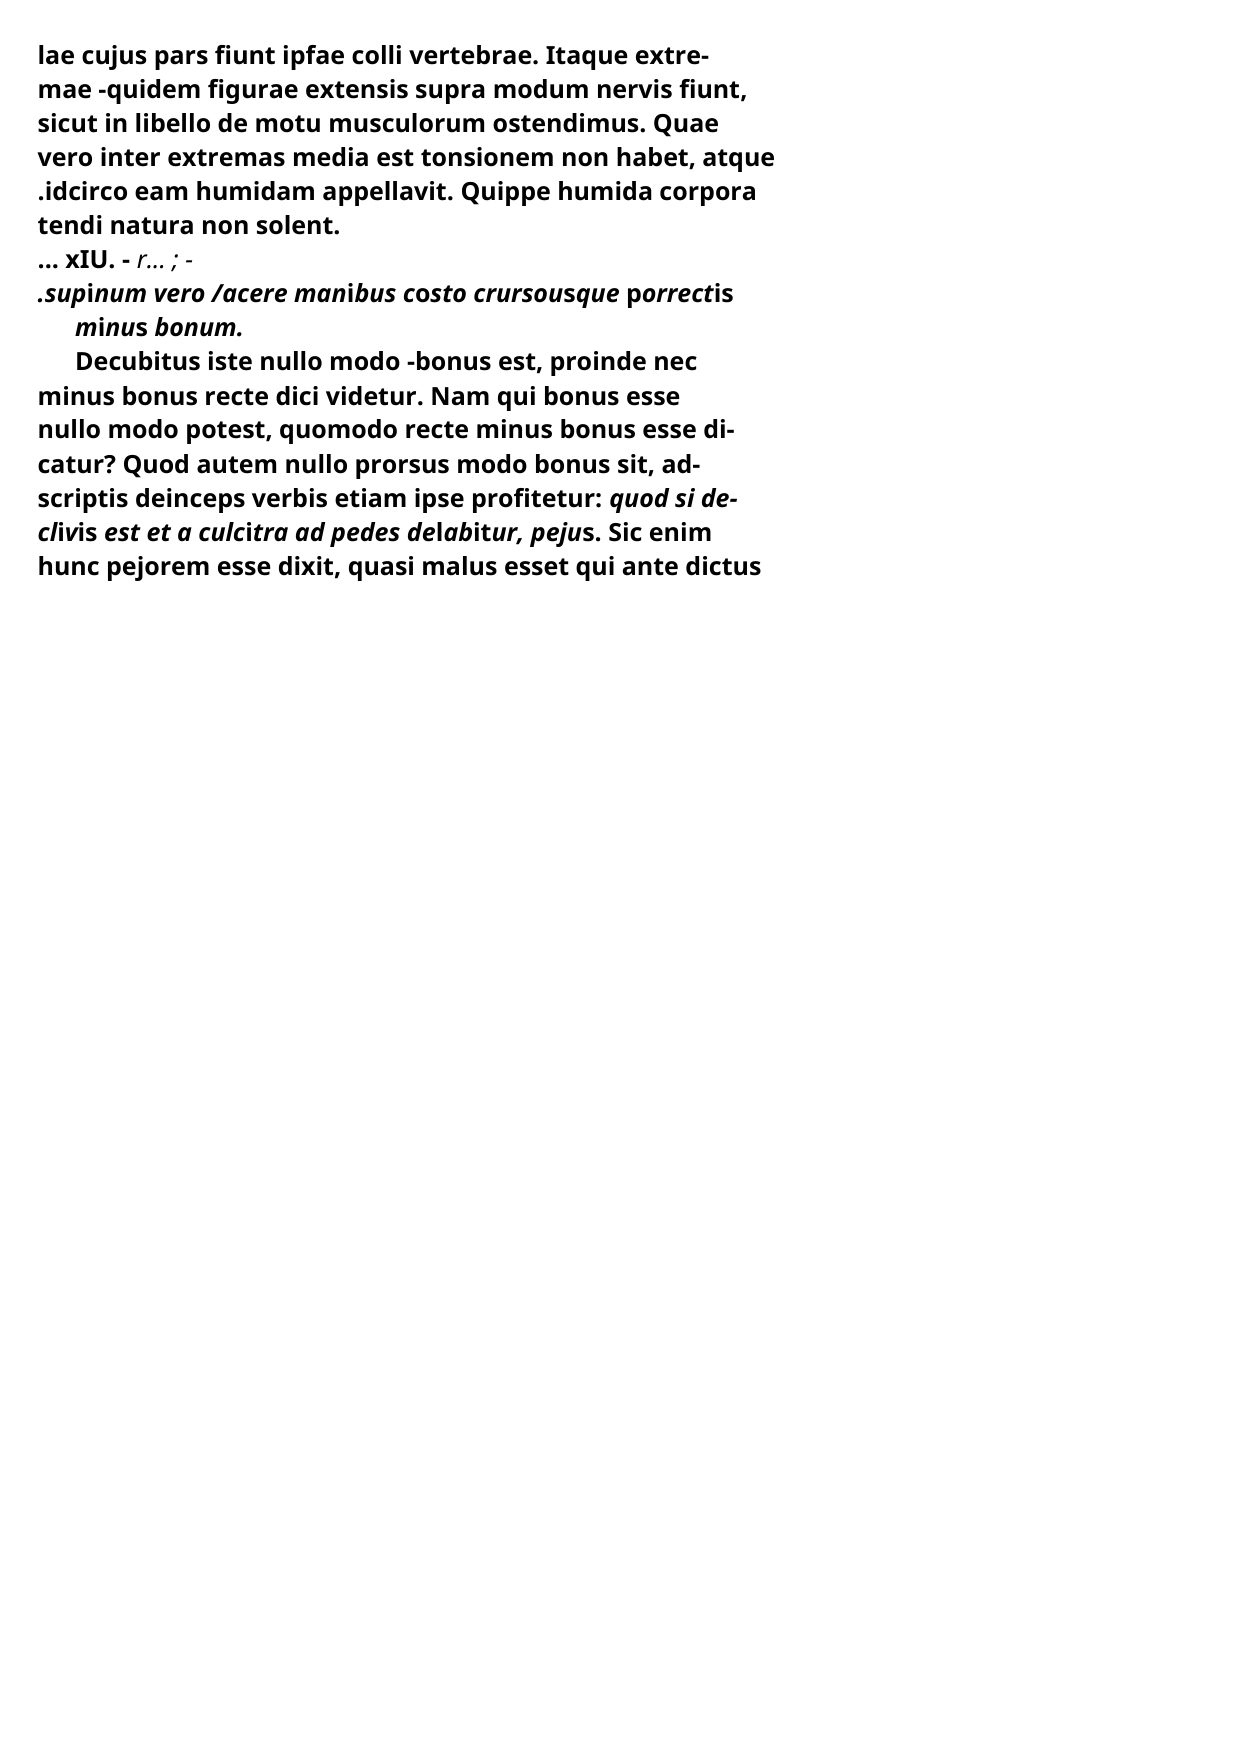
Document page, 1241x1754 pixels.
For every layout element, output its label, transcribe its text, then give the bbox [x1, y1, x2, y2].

text .supinum vero /acere manibus costo crursousque porrectis minus bonum. [37, 276, 1203, 344]
subtitle ... xIU. - r... ; - [37, 242, 1203, 276]
text lae cujus pars fiunt ipfae colli vertebrae. Itaque extre- mae -quidem figurae extensis supra modum nervis fiunt, sicut in libello de motu musculorum ostendimus. Quae vero inter extremas media est tonsionem non habet, atque .idcirco eam humidam appellavit. Quippe humida corpora tendi natura non solent. [37, 37, 1203, 242]
text Decubitus iste nullo modo -bonus est, proinde nec minus bonus recte dici videtur. Nam qui bonus esse nullo modo potest, quomodo recte minus bonus esse di- catur? Quod autem nullo prorsus modo bonus sit, ad- scriptis deinceps verbis etiam ipse profitetur: quod si de- clivis est et a culcitra ad pedes delabitur, pejus. Sic enim hunc pejorem esse dixit, quasi malus esset qui ante dictus [37, 344, 1203, 582]
